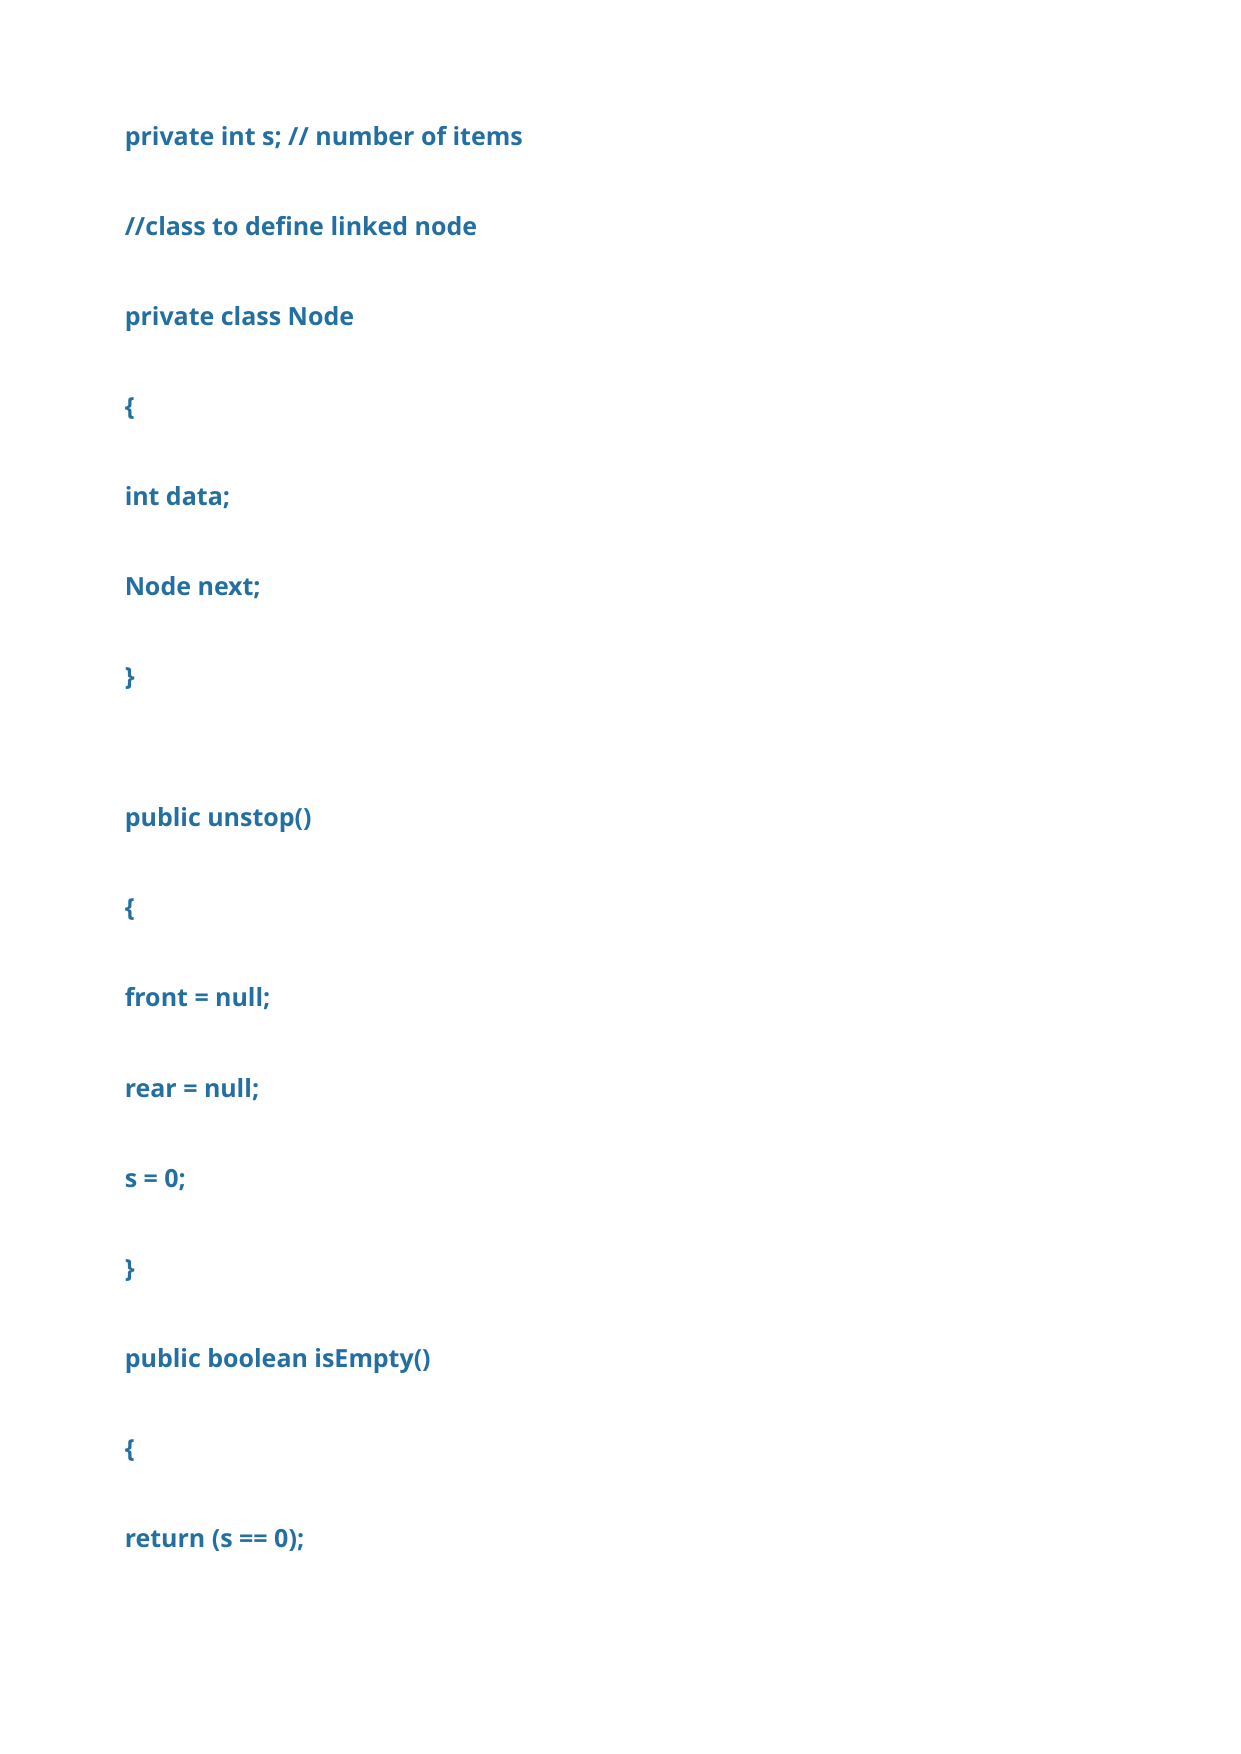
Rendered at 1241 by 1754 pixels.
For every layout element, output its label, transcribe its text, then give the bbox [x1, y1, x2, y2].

text Node next; [118, 569, 1122, 603]
text private int s; // number of items [118, 118, 1122, 152]
text int data; [118, 478, 1122, 513]
text return (s == 0); [118, 1521, 1122, 1555]
text private class Node [118, 298, 1122, 332]
text { [118, 388, 1122, 422]
text rear = null; [118, 1070, 1122, 1104]
text public boolean isEmpty() [118, 1341, 1122, 1374]
text front = null; [118, 980, 1122, 1014]
text { [118, 890, 1122, 924]
text } [118, 659, 1122, 693]
text } [118, 1250, 1122, 1284]
text public unstop() [118, 749, 1122, 834]
text //class to define linked node [118, 208, 1122, 242]
text { [118, 1431, 1122, 1465]
text s = 0; [118, 1160, 1122, 1194]
